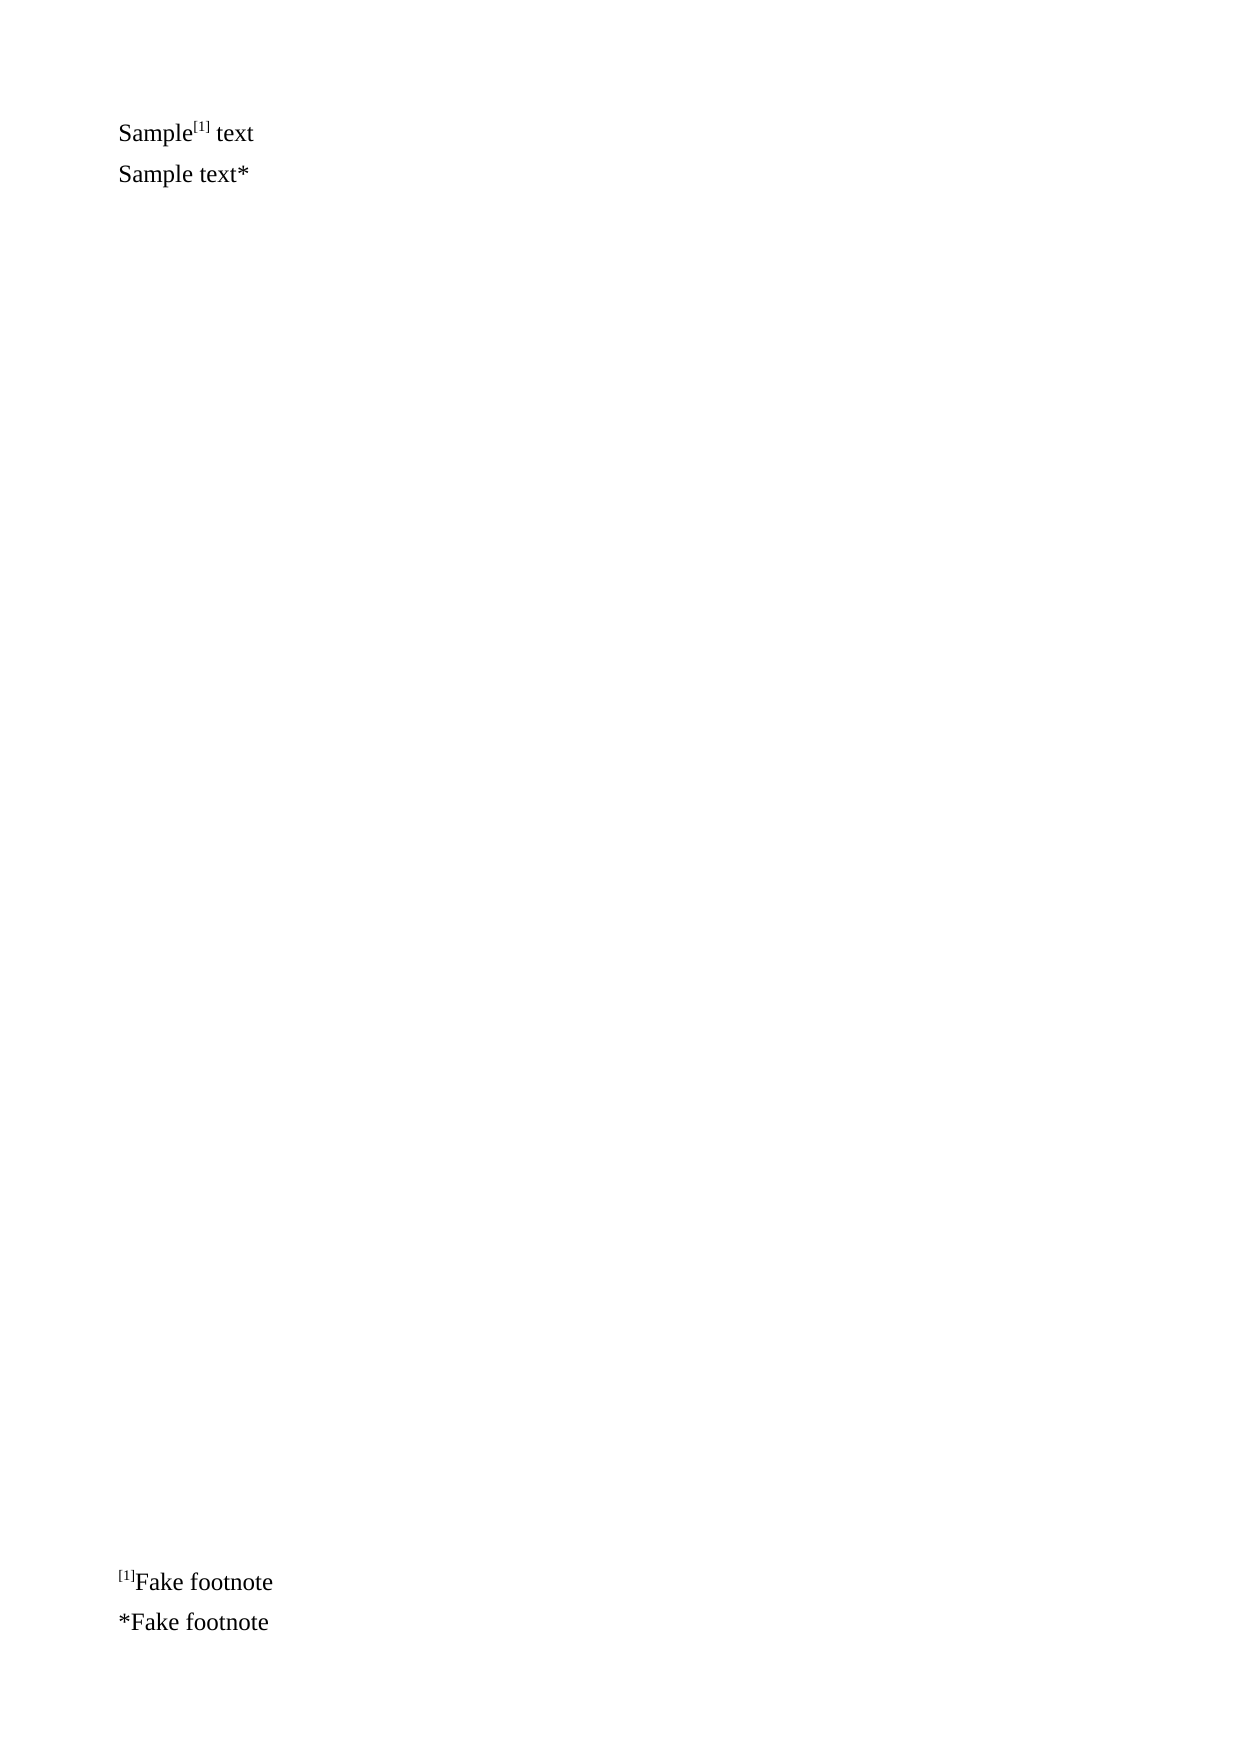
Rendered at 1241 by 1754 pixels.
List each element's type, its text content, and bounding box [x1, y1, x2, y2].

text Sample[1] text [118, 118, 1122, 147]
text Sample text* [118, 159, 1122, 187]
